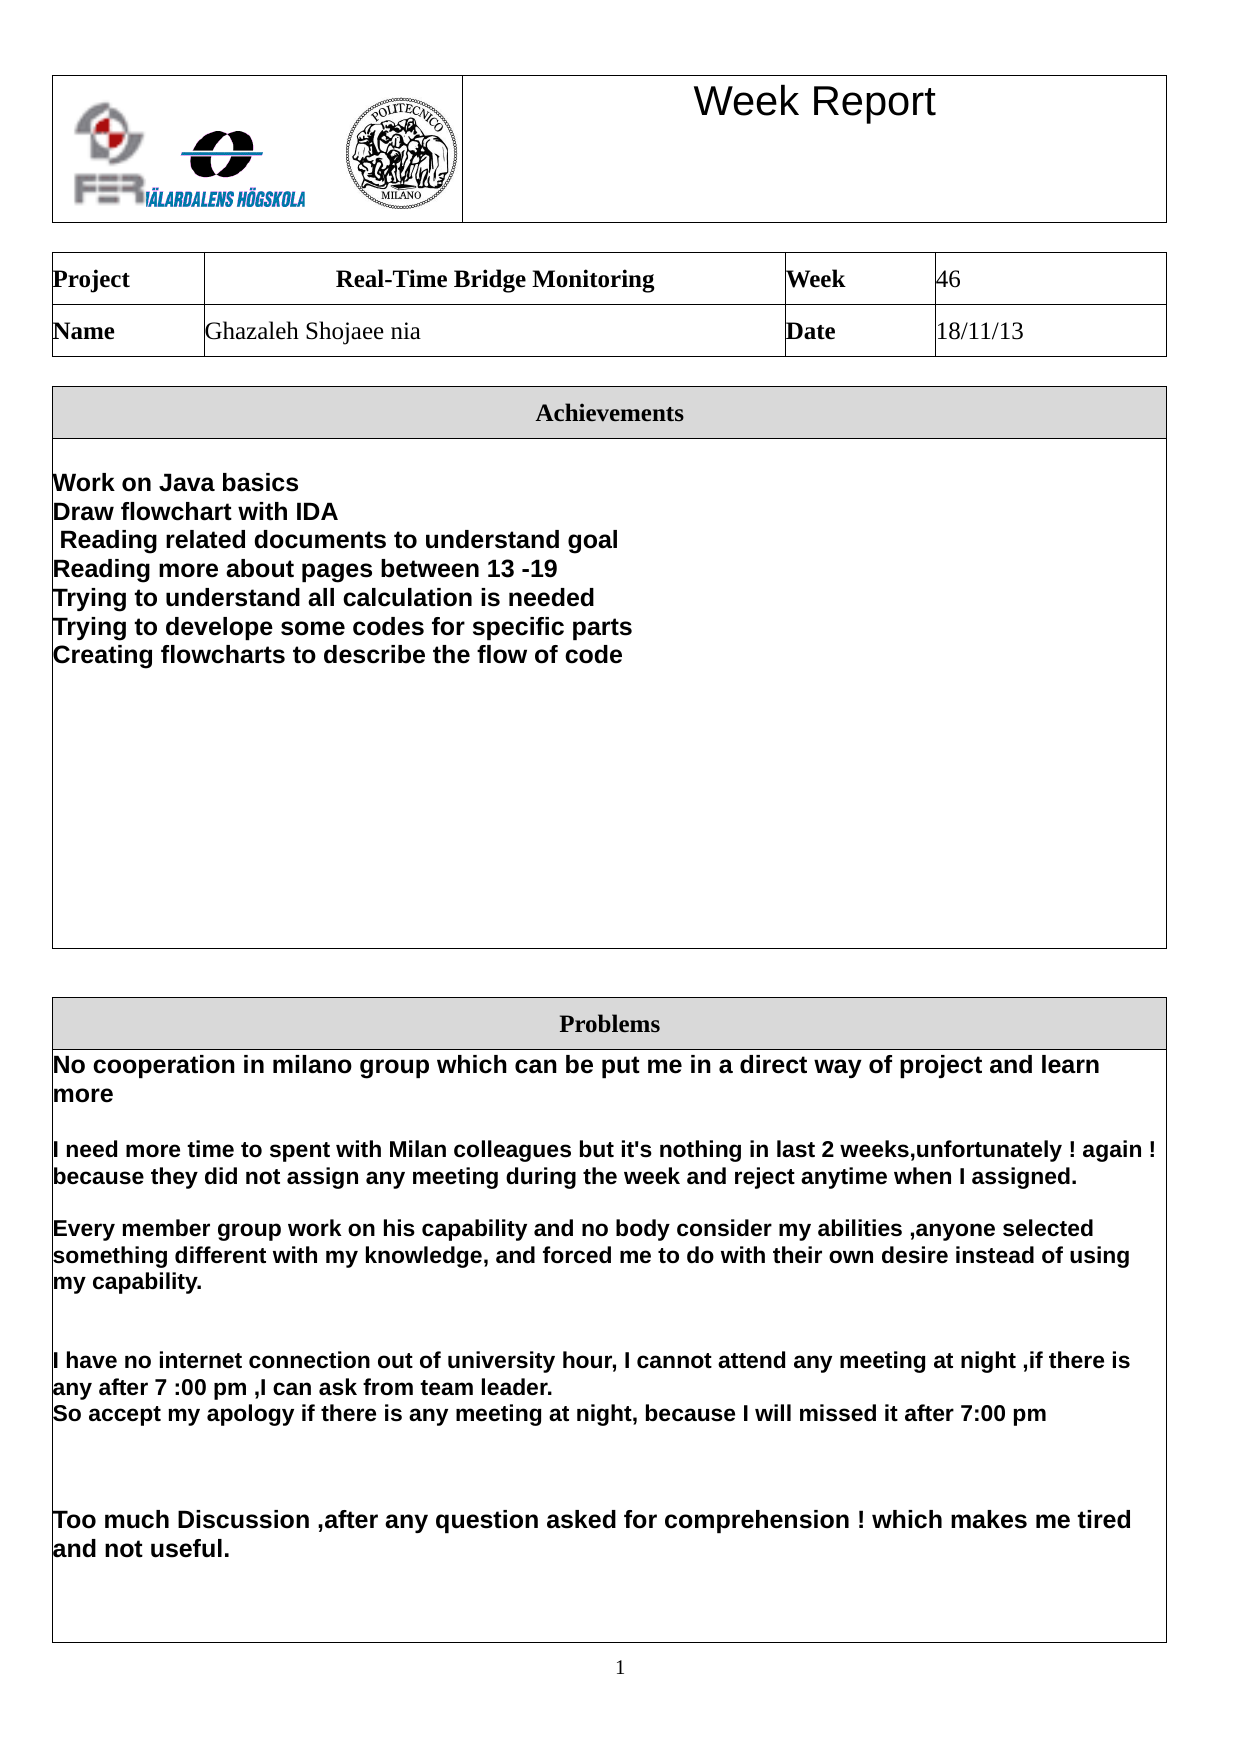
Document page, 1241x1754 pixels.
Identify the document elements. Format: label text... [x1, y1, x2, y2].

table_cell Work on Java basics Draw flowchart with IDA Reading related documents to understand goal Reading more about pages between 13 -19 Trying to understand all calculation is needed Trying to develope some codes for specific parts Creating flowcharts to describe the flow of code [53, 439, 1166, 948]
table_cell Achievements [53, 387, 1166, 438]
table_header Week Report [463, 76, 1166, 222]
table_header [53, 76, 462, 222]
table_cell 18/11/13 [936, 305, 1166, 356]
table_cell Date [786, 305, 935, 356]
table_cell [701, 223, 936, 252]
table_cell Project [53, 253, 204, 304]
table_cell [53, 223, 204, 252]
table_header Problems [53, 998, 1166, 1049]
table_cell No cooperation in milano group which can be put me in a direct way of project and learn more I need more time to spent with Milan colleagues but it's nothing in last 2 weeks,unfortunately ! again ! because they did not assign any meeting during the week and reject anytime when I assigned. Every member group work on his capability and no body consider my abilities ,anyone selected something different with my knowledge, and forced me to do with their own desire instead of using my capability. I have no internet connection out of university hour, I cannot attend any meeting at night ,if there is any after 7 :00 pm ,I can ask from team leader. So accept my apology if there is any meeting at night, because I will missed it after 7:00 pm Too much Discussion ,after any question asked for comprehension ! which makes me tired and not useful. [53, 1050, 1166, 1642]
table_cell Name [53, 305, 204, 356]
table_cell Real-Time Bridge Monitoring [205, 253, 785, 304]
table_cell [53, 357, 1167, 386]
table_cell [936, 223, 1167, 252]
table_cell Ghazaleh Shojaee nia [205, 305, 785, 356]
table_cell Week [786, 253, 935, 304]
table_cell [204, 223, 701, 252]
table_cell 46 [936, 253, 1166, 304]
